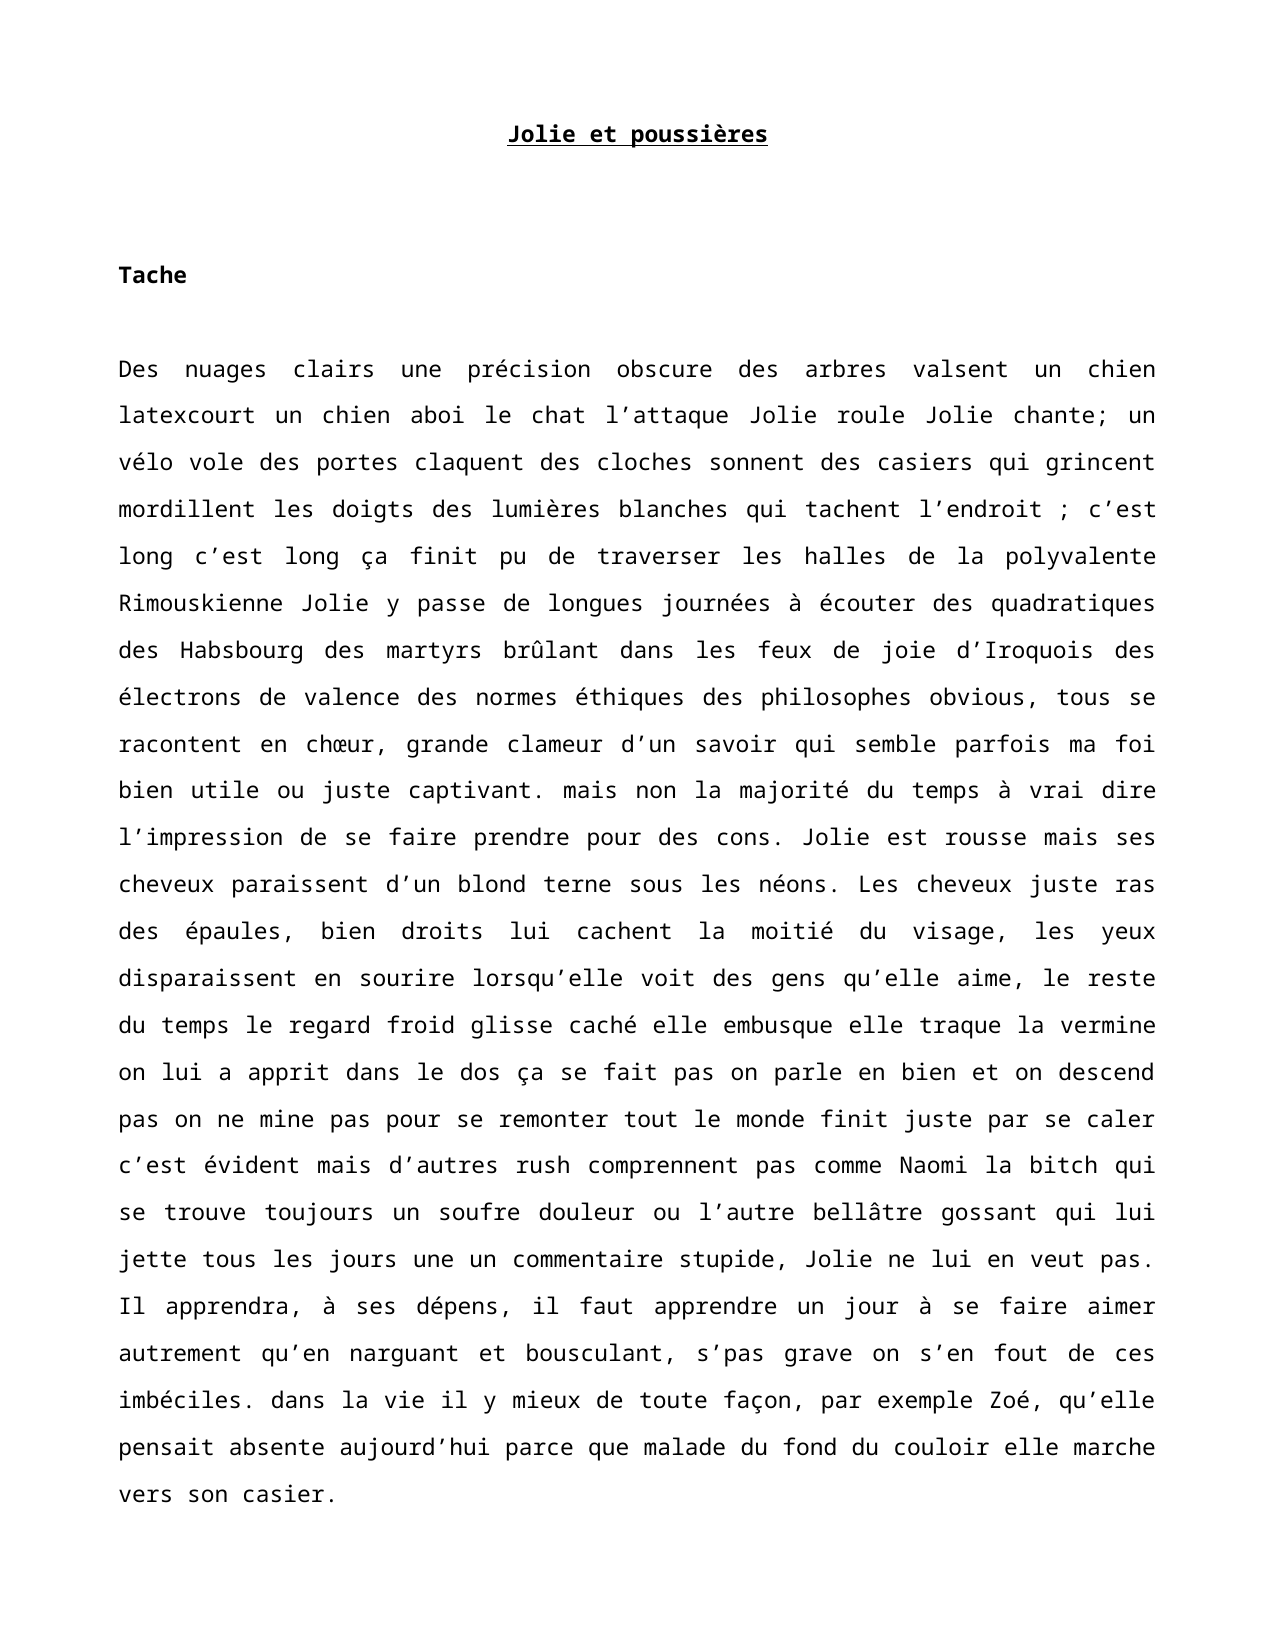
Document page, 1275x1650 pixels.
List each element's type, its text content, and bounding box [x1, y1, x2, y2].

text Jolie et poussières [118, 118, 1157, 149]
text Des nuages clairs une précision obscure des arbres valsent un chien latexcourt un chien aboi le chat l’attaque Jolie roule Jolie chante; un vélo vole des portes claquent des cloches sonnent des casiers qui grincent mordillent les doigts des lumières blanches qui tachent l’endroit ; c’est long c’est long ça finit pu de traverser les halles de la polyvalente Rimouskienne Jolie y passe de longues journées à écouter des quadratiques des Habsbourg des martyrs brûlant dans les feux de joie d’Iroquois des électrons de valence des normes éthiques des philosophes obvious, tous se racontent en chœur, grande clameur d’un savoir qui semble parfois ma foi bien utile ou juste captivant. mais non la majorité du temps à vrai dire l’impression de se faire prendre pour des cons. Jolie est rousse mais ses cheveux paraissent d’un blond terne sous les néons. Les cheveux juste ras des épaules, bien droits lui cachent la moitié du visage, les yeux disparaissent en sourire lorsqu’elle voit des gens qu’elle aime, le reste du temps le regard froid glisse caché elle embusque elle traque la vermine on lui a apprit dans le dos ça se fait pas on parle en bien et on descend pas on ne mine pas pour se remonter tout le monde finit juste par se caler c’est évident mais d’autres rush comprennent pas comme Naomi la bitch qui se trouve toujours un soufre douleur ou l’autre bellâtre gossant qui lui jette tous les jours une un commentaire stupide, Jolie ne lui en veut pas. Il apprendra, à ses dépens, il faut apprendre un jour à se faire aimer autrement qu’en narguant et bousculant, s’pas grave on s’en fout de ces imbéciles. dans la vie il y mieux de toute façon, par exemple Zoé, qu’elle pensait absente aujourd’hui parce que malade du fond du couloir elle marche vers son casier. [118, 352, 1157, 1509]
text Tache [118, 259, 1157, 290]
